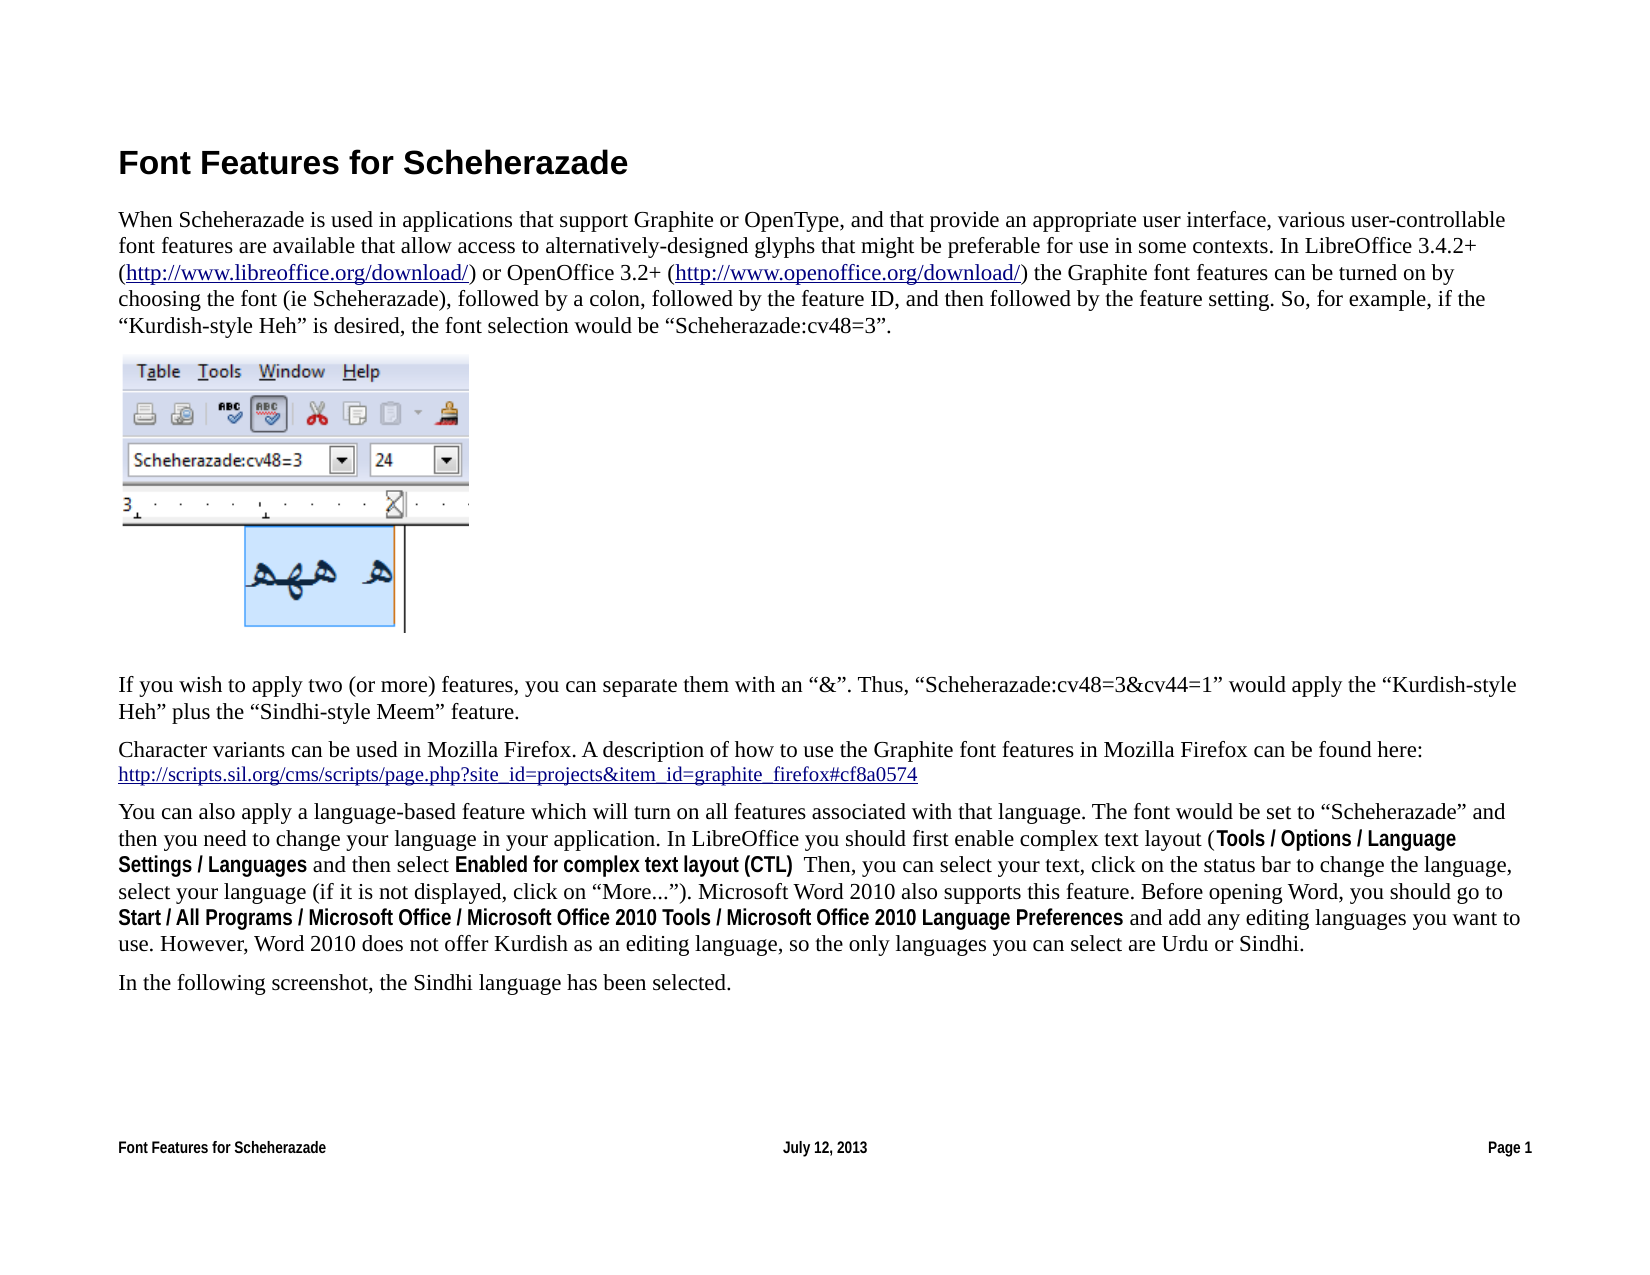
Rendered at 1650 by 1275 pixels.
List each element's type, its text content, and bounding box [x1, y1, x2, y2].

picture [122, 354, 469, 633]
text Character variants can be used in Mozilla Firefox. A description of how to use the Graphite font features in Mozilla Firefox can be found here: http://scripts.sil.org/cms/scripts/page.php?site_id=projects&item_id=graphite_firefox#cf8a0574 [118, 736, 1532, 786]
subtitle Font Features for Scheherazade [118, 143, 1532, 182]
text In the following screenshot, the Sindhi language has been selected. [118, 969, 1532, 995]
text You can also apply a language-based feature which will turn on all features associated with that language. The font would be set to “Scheherazade” and then you need to change your language in your application. In LibreOffice you should first enable complex text layout (Tools / Options / Language Settings / Languages and then select Enabled for complex text layout (CTL) Then, you can select your text, click on the status bar to change the language, select your language (if it is not displayed, click on “More...”). Microsoft Word 2010 also supports this feature. Before opening Word, you should go to Start / All Programs / Microsoft Office / Microsoft Office 2010 Tools / Microsoft Office 2010 Language Preferences and add any editing languages you want to use. However, Word 2010 does not offer Kurdish as an editing language, so the only languages you can select are Urdu or Sindhi. [118, 798, 1532, 957]
text If you wish to apply two (or more) features, you can separate them with an “&”. Thus, “Scheherazade:cv48=3&cv44=1” would apply the “Kurdish-style Heh” plus the “Sindhi-style Meem” feature. [118, 671, 1532, 724]
text When Scheherazade is used in applications that support Graphite or OpenType, and that provide an appropriate user interface, various user-controllable font features are available that allow access to alternatively-designed glyphs that might be preferable for use in some contexts. In LibreOffice 3.4.2+ (http://www.libreoffice.org/download/) or OpenOffice 3.2+ (http://www.openoffice.org/download/) the Graphite font features can be turned on by choosing the font (ie Scheherazade), followed by a colon, followed by the feature ID, and then followed by the feature setting. So, for example, if the “Kurdish-style Heh” is desired, the font selection would be “Scheherazade:cv48=3”. [118, 206, 1532, 338]
